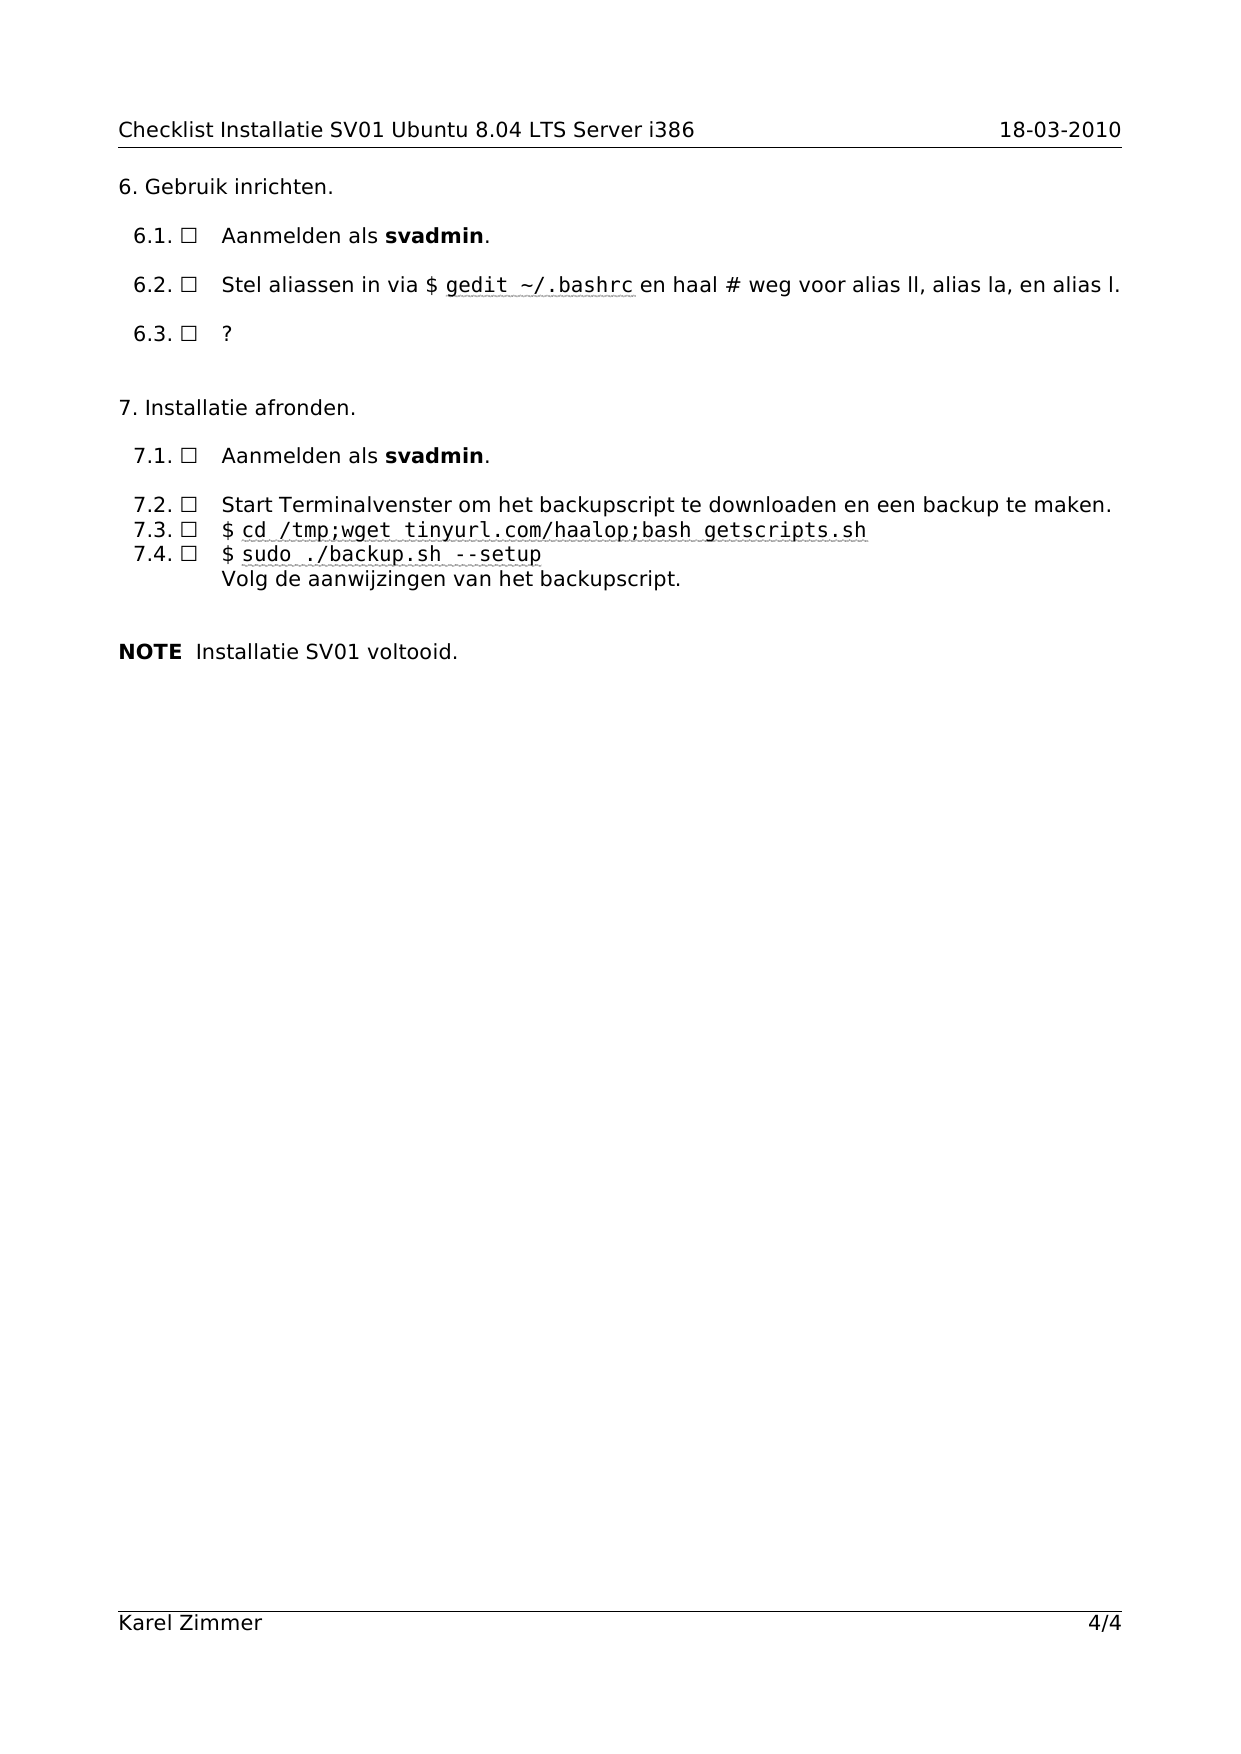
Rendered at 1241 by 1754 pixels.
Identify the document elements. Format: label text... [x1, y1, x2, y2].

list Aanmelden als svadmin. [133, 444, 1122, 469]
list Installatie afronden. [118, 395, 1122, 420]
list Stel aliassen in via $ gedit ~/.bashrc en haal # weg voor alias ll, alias la, en alias l. [133, 273, 1122, 297]
list $ cd /tmp;wget tinyurl.com/haalop;bash getscripts.sh [133, 518, 1122, 542]
list NOTE Installatie SV01 voltooid. [118, 640, 1122, 665]
list Gebruik inrichten. [118, 175, 1122, 199]
list Start Terminalvenster om het backupscript te downloaden en een backup te maken. [133, 493, 1122, 518]
list $ sudo ./backup.sh --setup Volg de aanwijzingen van het backupscript. [133, 542, 1122, 591]
list ? [133, 322, 1122, 346]
list Aanmelden als svadmin. [133, 224, 1122, 248]
